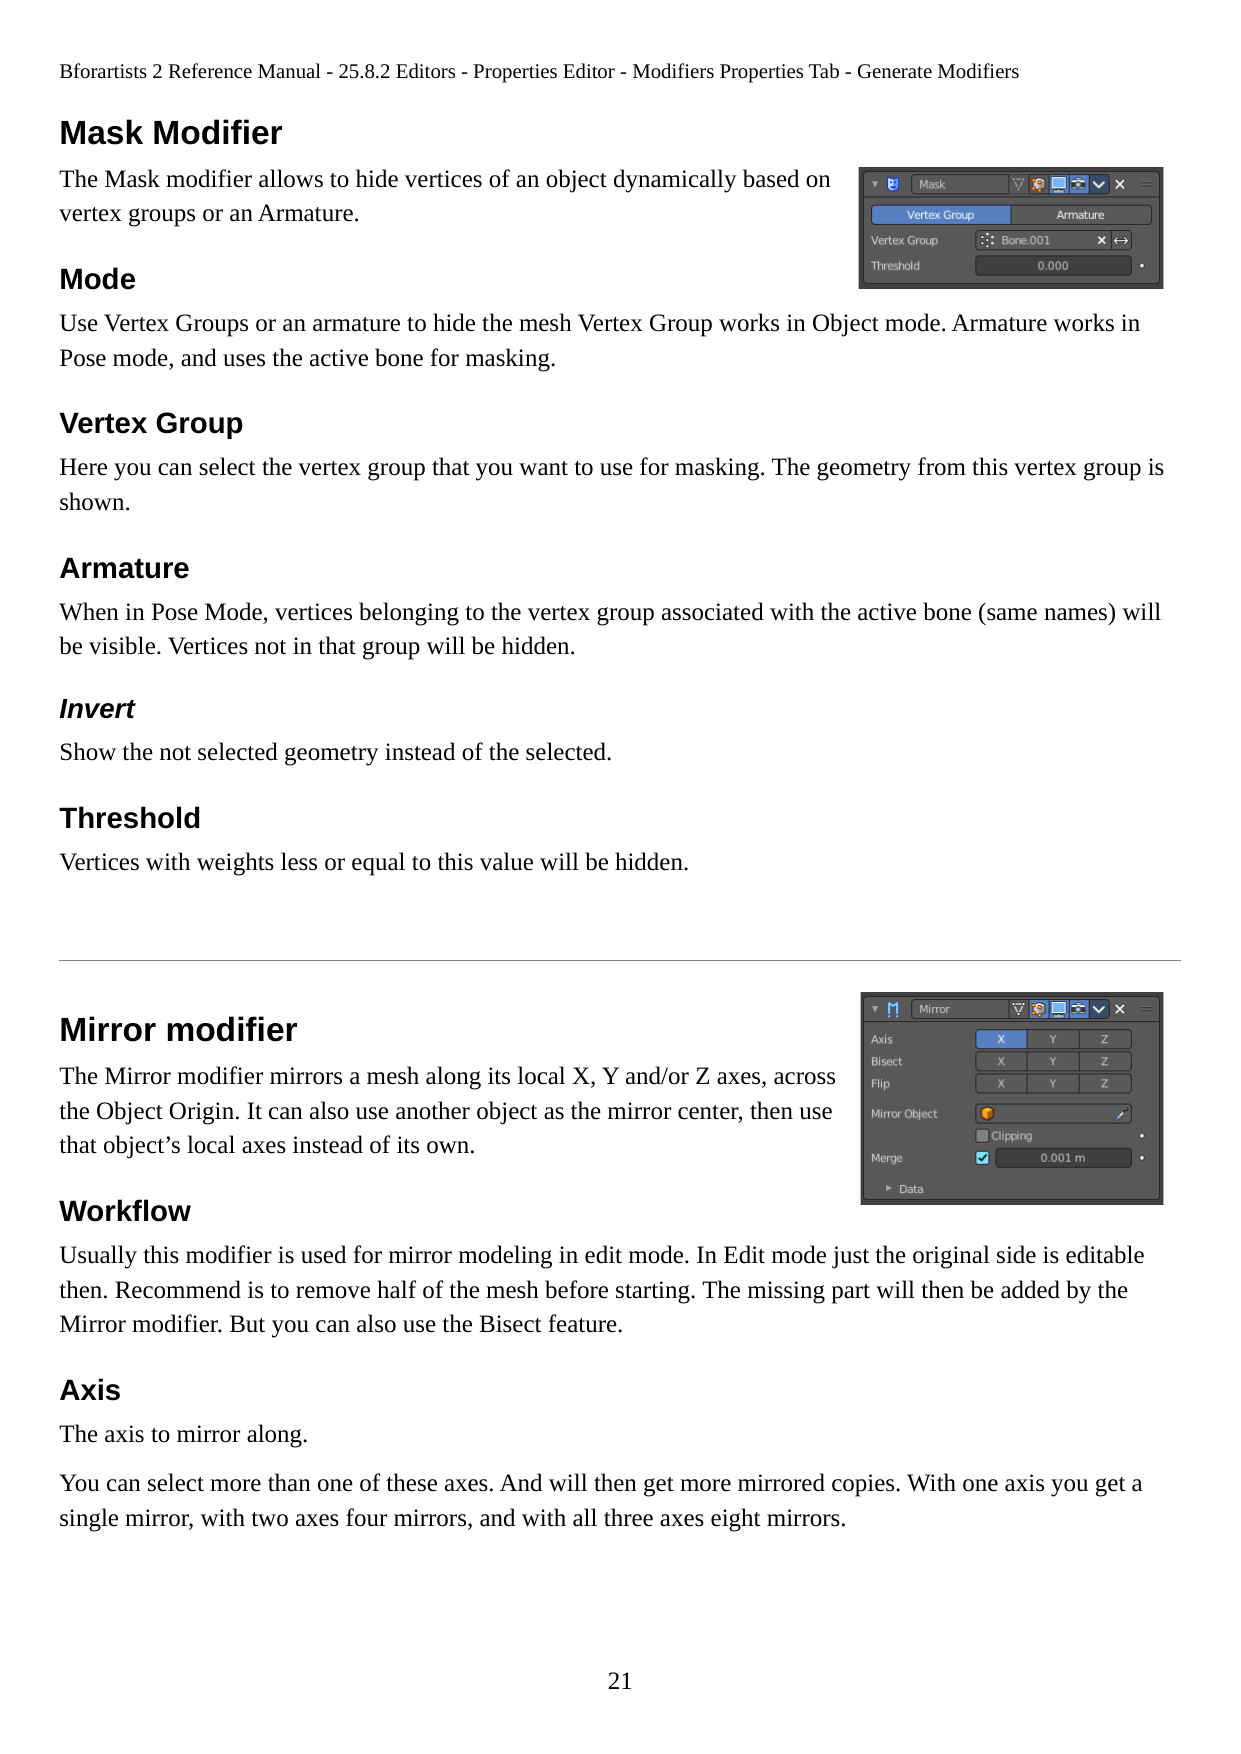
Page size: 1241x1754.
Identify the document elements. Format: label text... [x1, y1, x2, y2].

text Usually this modifier is used for mirror modeling in edit mode. In Edit mode just the original side is editable then. Recommend is to remove half of the mesh before starting. The missing part will then be added by the Mirror modifier. But you can also use the Bisect feature. [59, 1240, 1181, 1338]
subtitle [1164, 1010, 1181, 1049]
subtitle Invert [59, 693, 1181, 725]
subtitle Vertex Group [59, 406, 1181, 440]
subtitle Mode [59, 262, 1181, 296]
subtitle Threshold [59, 801, 1181, 835]
subtitle Mirror modifier [59, 1010, 860, 1049]
text The Mask modifier allows to hide vertices of an object dynamically based on vertex groups or an Armature. [59, 164, 1181, 227]
subtitle Mask Modifier [59, 113, 1181, 151]
text Vertices with weights less or equal to this value will be hidden. [59, 847, 1181, 876]
picture [860, 992, 1164, 1205]
text The axis to mirror along. [59, 1419, 1181, 1448]
subtitle Armature [59, 551, 1181, 584]
picture [858, 167, 1164, 289]
text When in Pose Mode, vertices belonging to the vertex group associated with the active bone (same names) will be visible. Vertices not in that group will be hidden. [59, 597, 1181, 660]
subtitle Axis [59, 1373, 1181, 1407]
text Here you can select the vertex group that you want to use for masking. The geometry from this vertex group is shown. [59, 452, 1181, 516]
text Show the not selected geometry instead of the selected. [59, 737, 1181, 766]
text Use Vertex Groups or an armature to hide the mesh Vertex Group works in Object mode. Armature works in Pose mode, and uses the active bone for masking. [59, 308, 1181, 371]
text You can select more than one of these axes. And will then get more mirrored copies. With one axis you get a single mirror, with two axes four mirrors, and with all three axes eight mirrors. [59, 1468, 1181, 1531]
subtitle Workflow [59, 1194, 1181, 1228]
text The Mirror modifier mirrors a mesh along its local X, Y and/or Z axes, across the Object Origin. It can also use another object as the mirror center, then use that object’s local axes instead of its own. [59, 1061, 860, 1159]
